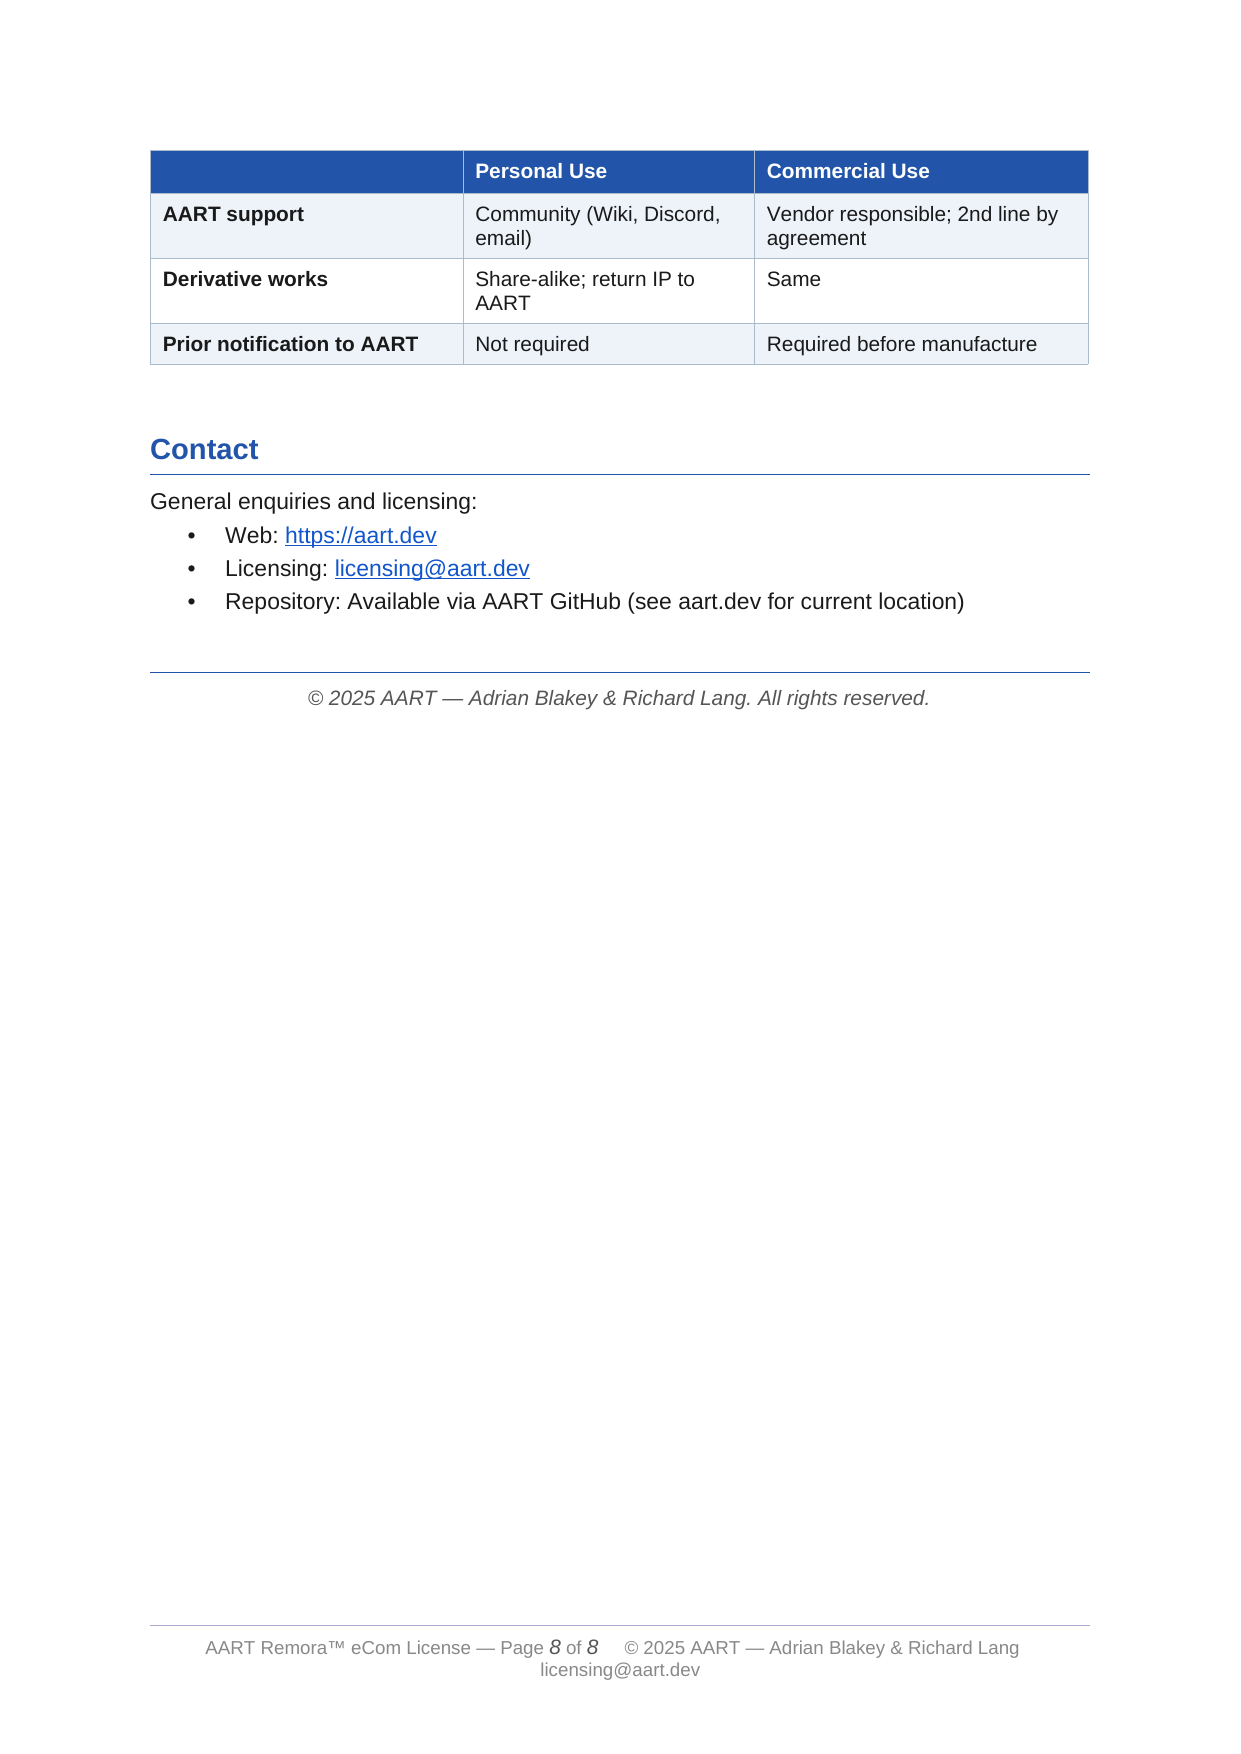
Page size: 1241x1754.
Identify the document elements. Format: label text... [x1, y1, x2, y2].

table_cell AART support [151, 194, 463, 258]
table_cell Required before manufacture [755, 324, 1088, 364]
text © 2025 AART — Adrian Blakey & Richard Lang. All rights reserved. [150, 673, 1090, 710]
text General enquiries and licensing: [150, 488, 1090, 514]
subtitle Contact [150, 432, 1090, 474]
table_cell Prior notification to AART [151, 324, 463, 364]
table_header Commercial Use [755, 151, 1088, 193]
list Repository: Available via AART GitHub (see aart.dev for current location) [187, 588, 1090, 614]
table_cell Share-alike; return IP to AART [464, 259, 754, 323]
list Licensing: licensing@aart.dev [187, 555, 1090, 581]
table_header [151, 151, 463, 193]
table_cell Same [755, 259, 1088, 323]
list Web: https://aart.dev [187, 522, 1090, 549]
table_cell Not required [464, 324, 754, 364]
table_cell Community (Wiki, Discord, email) [464, 194, 754, 258]
table_cell Derivative works [151, 259, 463, 323]
table_header Personal Use [464, 151, 754, 193]
table_cell Vendor responsible; 2nd line by agreement [755, 194, 1088, 258]
